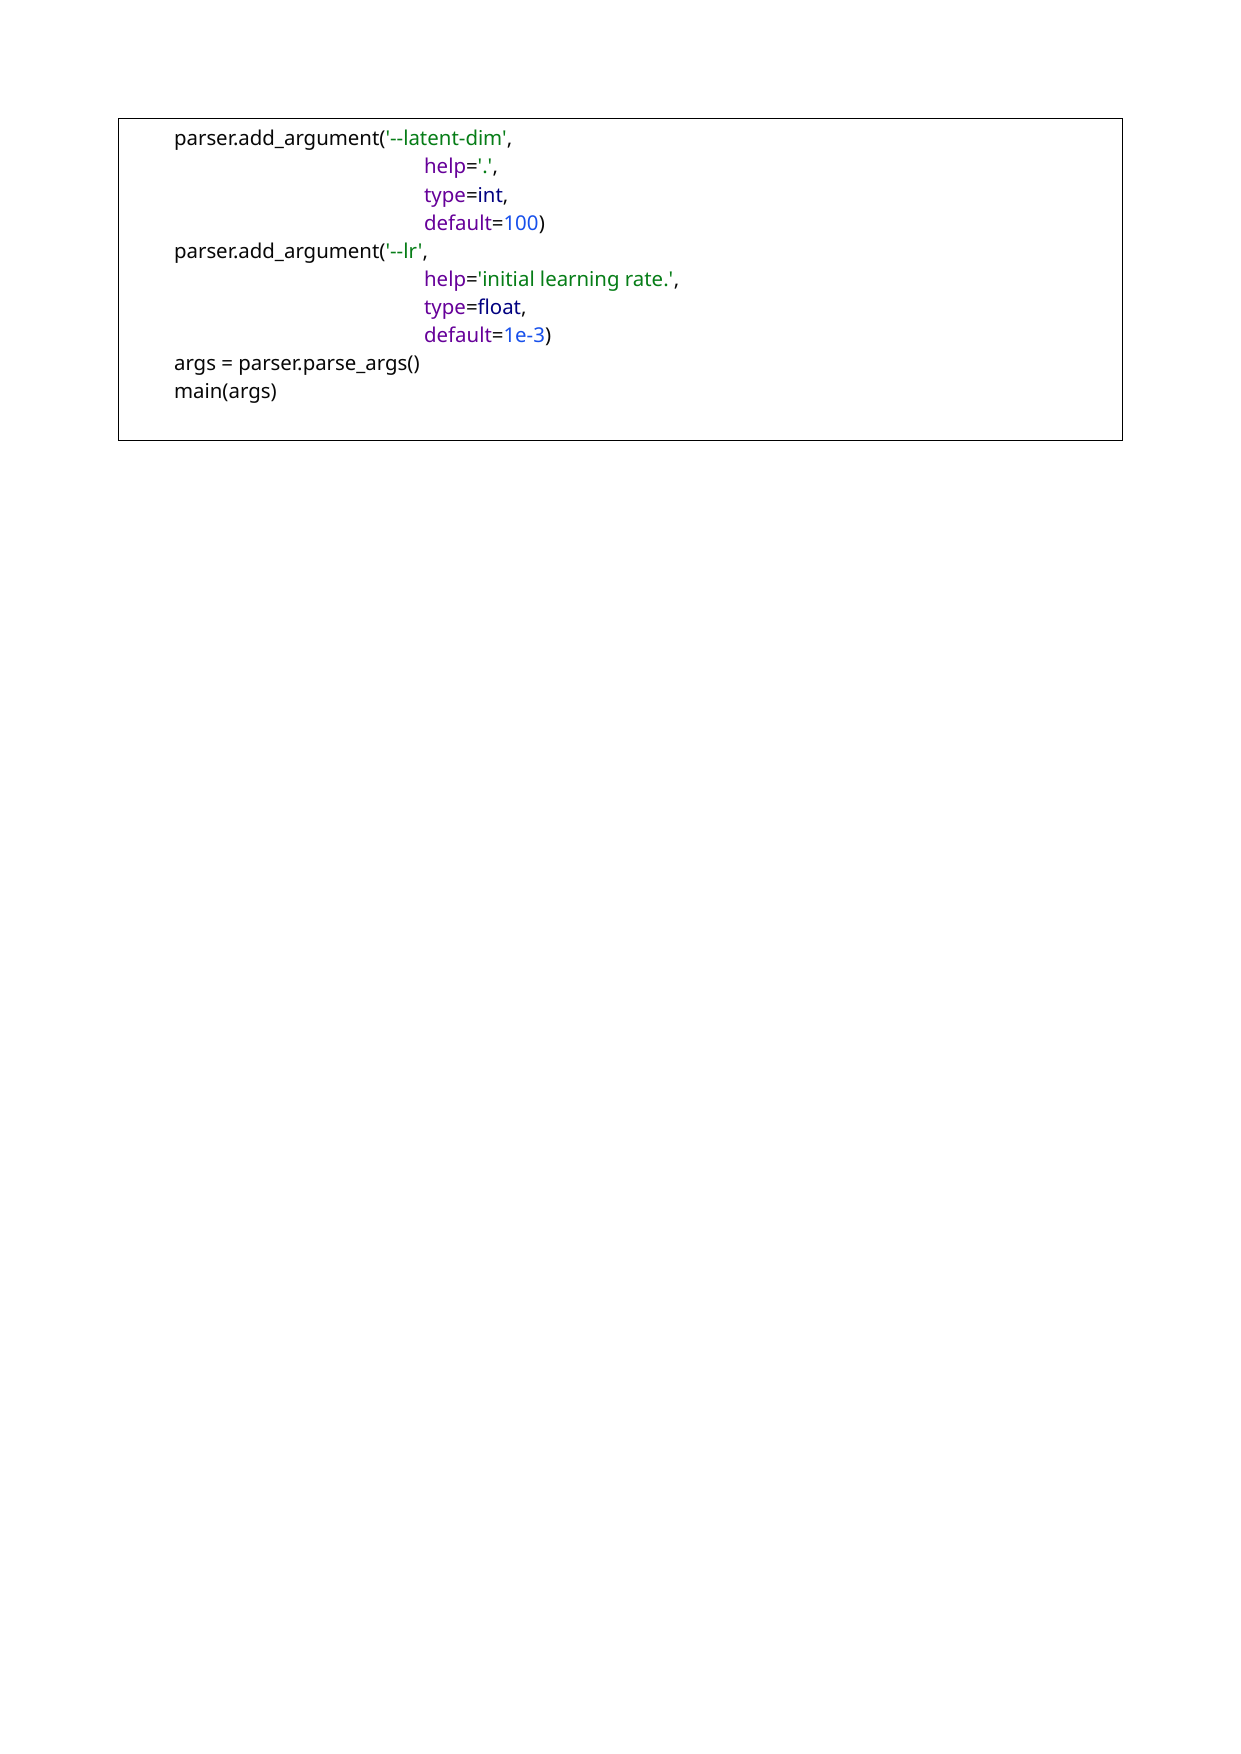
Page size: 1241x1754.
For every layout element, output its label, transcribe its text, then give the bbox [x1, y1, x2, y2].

table_header parser.add_argument('--latent-dim', help='.', type=int, default=100) parser.add_argument('--lr', help='initial learning rate.', type=float, default=1e-3) args = parser.parse_args() main(args) [119, 119, 1122, 440]
